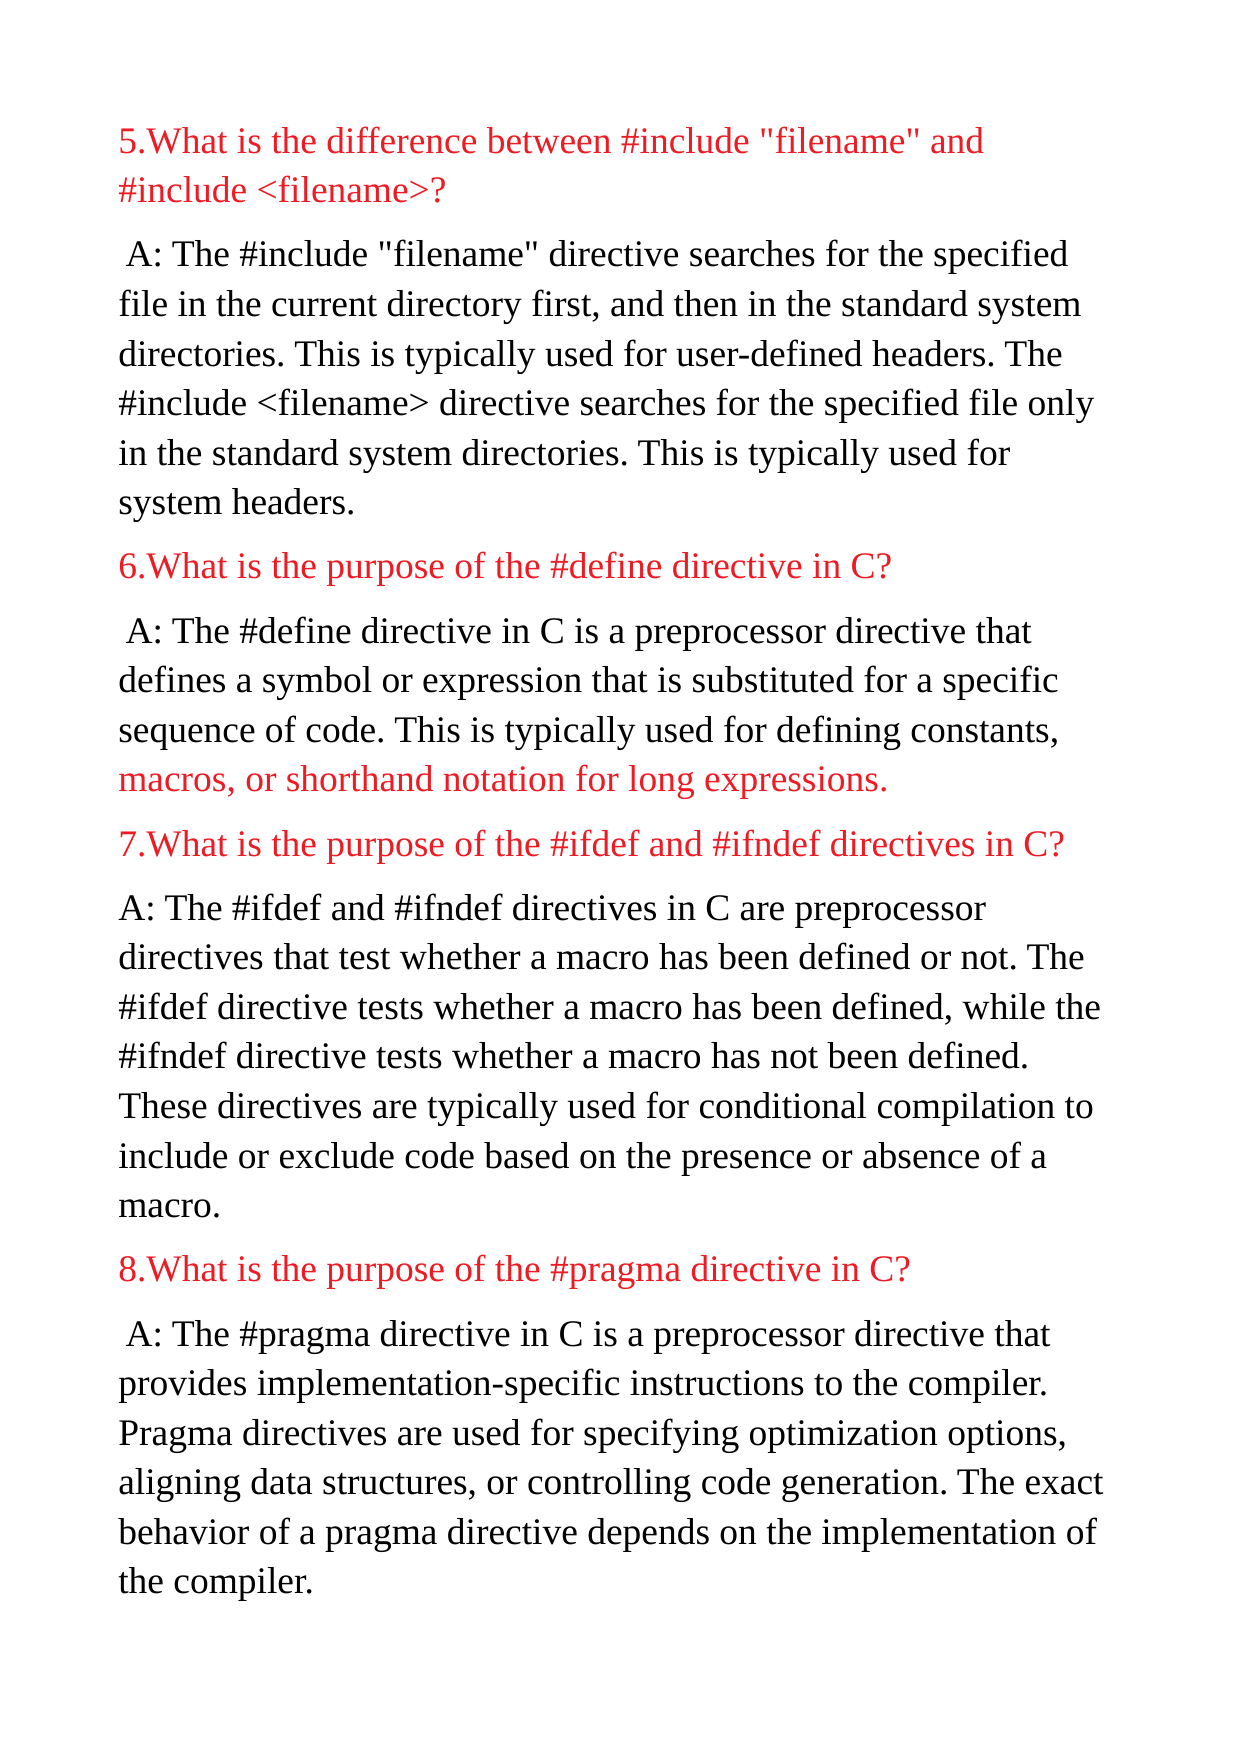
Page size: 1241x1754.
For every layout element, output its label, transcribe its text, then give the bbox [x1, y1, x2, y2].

text 6.What is the purpose of the #define directive in C? [118, 544, 1122, 587]
text A: The #pragma directive in C is a preprocessor directive that provides implementation-specific instructions to the compiler. Pragma directives are used for specifying optimization options, aligning data structures, or controlling code generation. The exact behavior of a pragma directive depends on the implementation of the compiler. [118, 1311, 1122, 1602]
text 5.What is the difference between #include "filename" and #include <filename>? [118, 118, 1122, 211]
text A: The #ifdef and #ifndef directives in C are preprocessor directives that test whether a macro has been defined or not. The #ifdef directive tests whether a macro has been defined, while the #ifndef directive tests whether a macro has not been defined. These directives are typically used for conditional compilation to include or exclude code based on the presence or absence of a macro. [118, 885, 1122, 1226]
text 8.What is the purpose of the #pragma directive in C? [118, 1247, 1122, 1290]
text A: The #define directive in C is a preprocessor directive that defines a symbol or expression that is substituted for a specific sequence of code. This is typically used for defining constants, macros, or shorthand notation for long expressions. [118, 608, 1122, 800]
text 7.What is the purpose of the #ifdef and #ifndef directives in C? [118, 821, 1122, 864]
text A: The #include "filename" directive searches for the specified file in the current directory first, and then in the standard system directories. This is typically used for user-defined headers. The #include <filename> directive searches for the specified file only in the standard system directories. This is typically used for system headers. [118, 232, 1122, 523]
